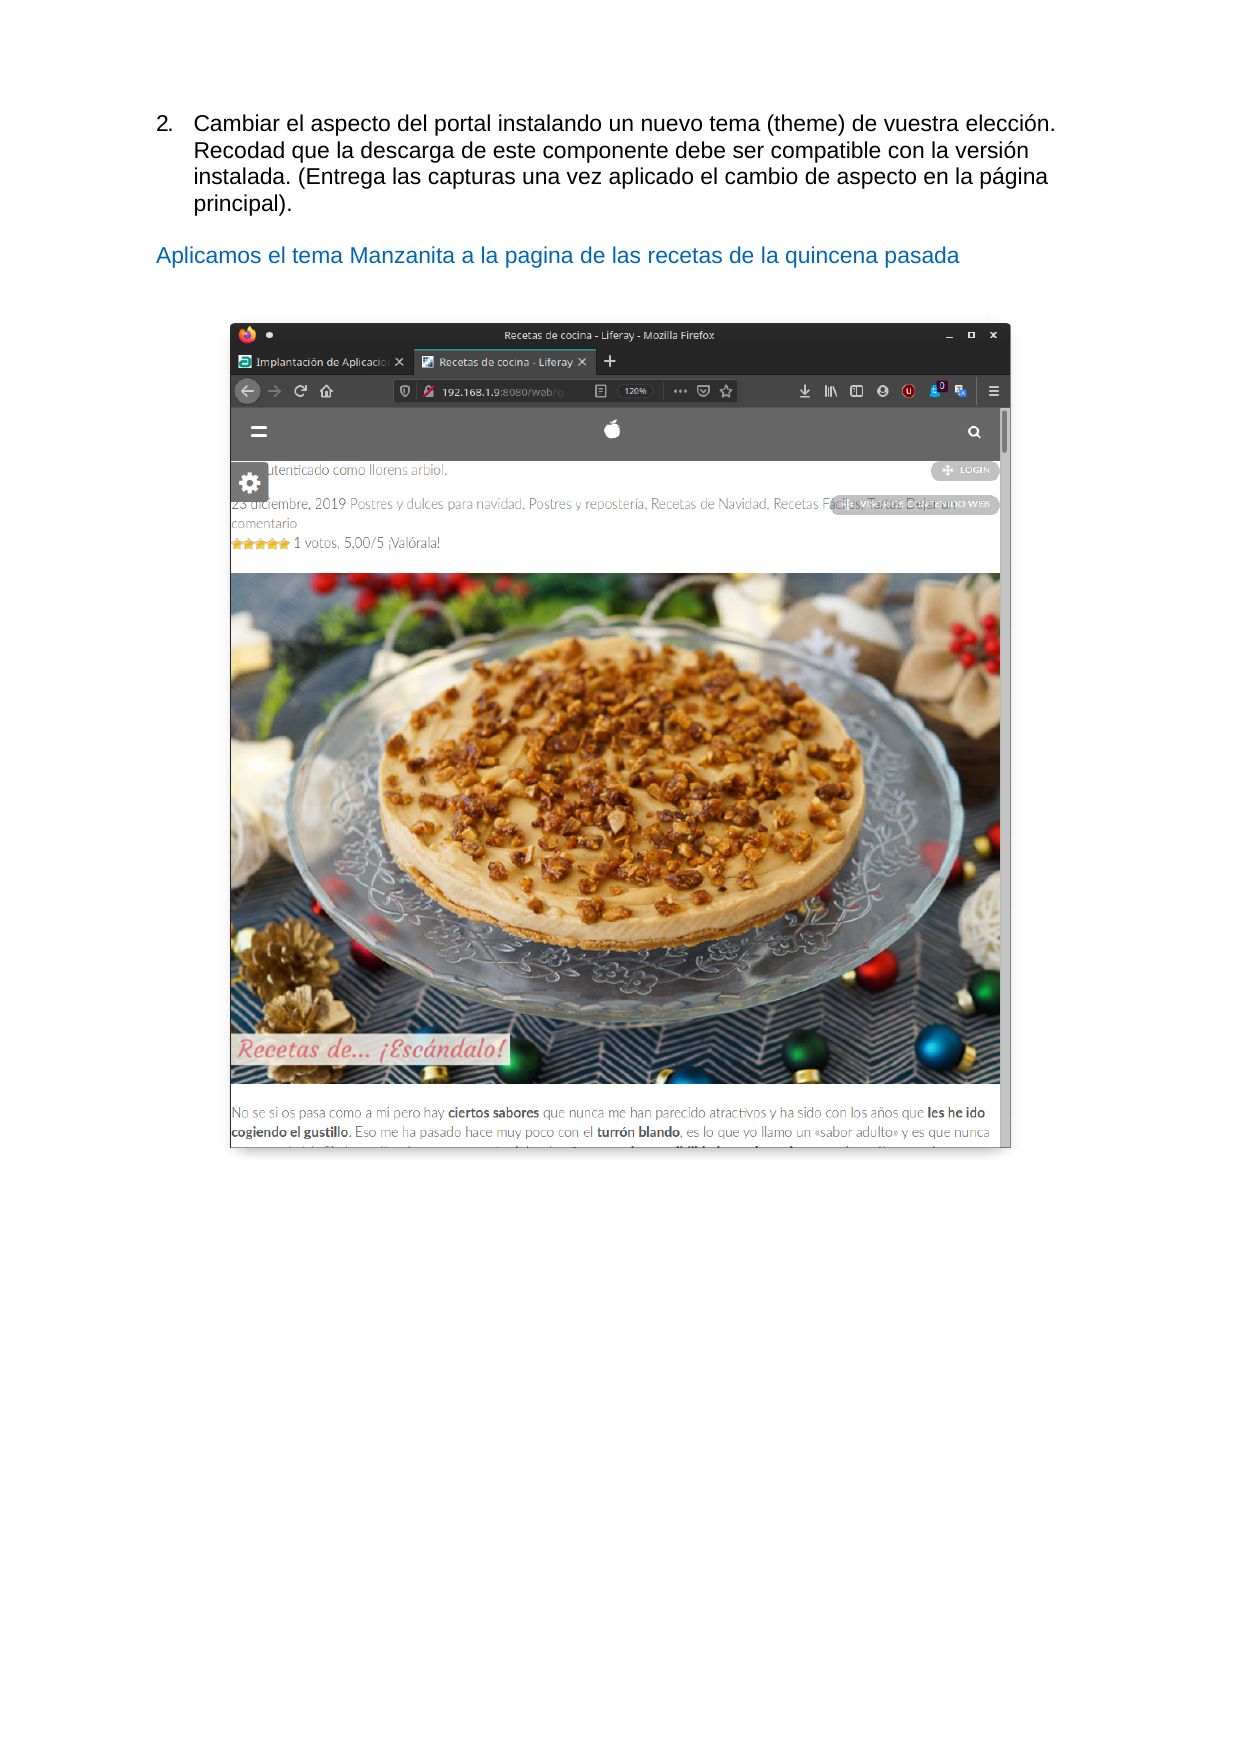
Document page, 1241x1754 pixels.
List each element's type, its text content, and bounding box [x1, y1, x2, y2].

list Aplicamos el tema Manzanita a la pagina de las recetas de la quincena pasada [156, 242, 1056, 268]
list Cambiar el aspecto del portal instalando un nuevo tema (theme) de vuestra elección. Recodad que la descarga de este componente debe ser compatible con la versión instalada. (Entrega las capturas una vez aplicado el cambio de aspecto en la página principal). [156, 110, 1056, 216]
picture [169, 295, 1071, 1217]
